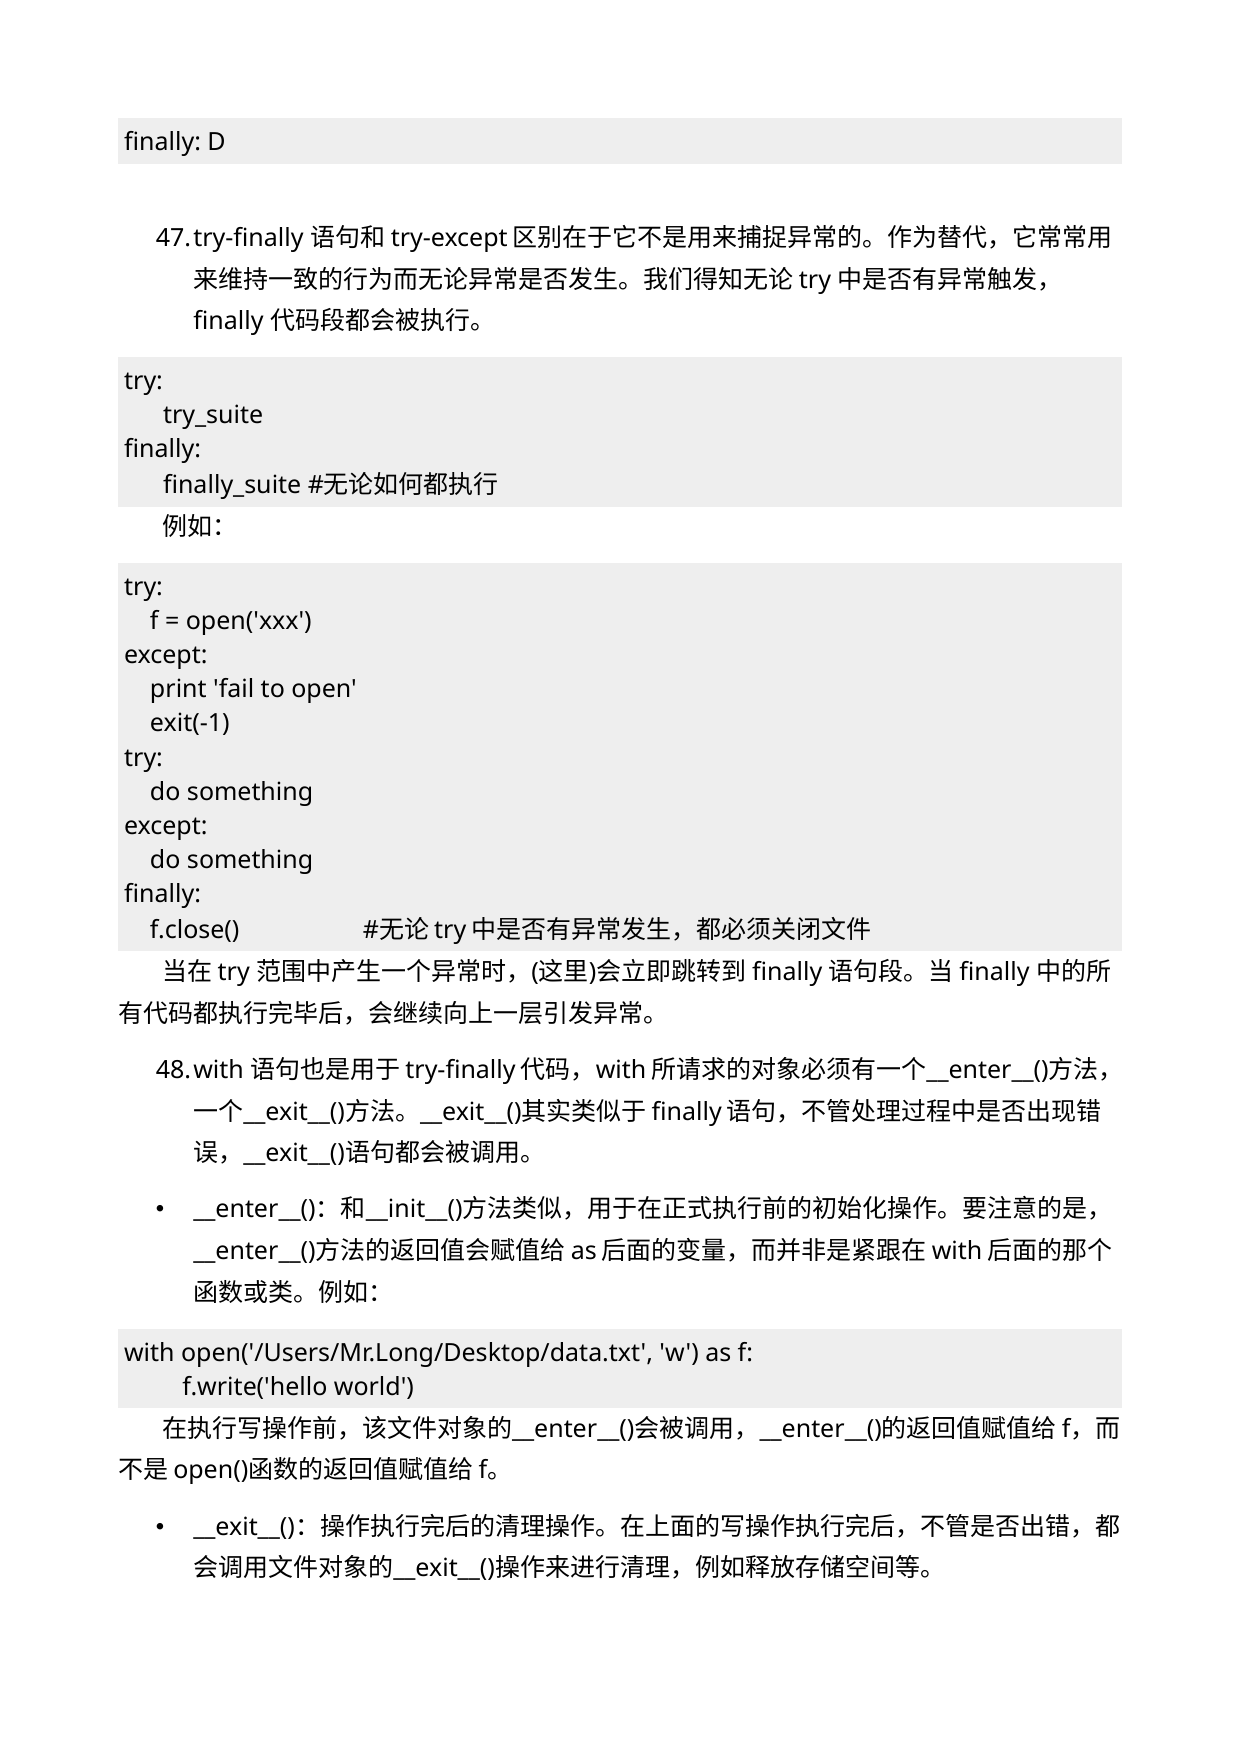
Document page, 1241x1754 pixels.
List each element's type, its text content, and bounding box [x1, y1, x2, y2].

text 例如： [118, 507, 1122, 543]
text 在执行写操作前，该文件对象的__enter__()会被调用，__enter__()的返回值赋值给f，而不是open()函数的返回值赋值给f。 [118, 1408, 1122, 1486]
table_header with open('/Users/Mr.Long/Desktop/data.txt', 'w') as f: f.write('hello world') [118, 1329, 1122, 1408]
list with 语句也是用于try-finally代码，with所请求的对象必须有一个__enter__()方法，一个__exit__()方法。__exit__()其实类似于finally语句，不管处理过程中是否出现错误，__exit__()语句都会被调用。 [156, 1049, 1122, 1169]
list __exit__()：操作执行完后的清理操作。在上面的写操作执行完后，不管是否出错，都会调用文件对象的__exit__()操作来进行清理，例如释放存储空间等。 [156, 1506, 1122, 1584]
list try-finally 语句和 try-except区别在于它不是用来捕捉异常的。作为替代，它常常用来维持一致的行为而无论异常是否发生。我们得知无论 try 中是否有异常触发，finally 代码段都会被执行。 [156, 217, 1122, 337]
text 当在 try 范围中产生一个异常时，(这里)会立即跳转到 finally 语句段。当 finally 中的所有代码都执行完毕后，会继续向上一层引发异常。 [118, 951, 1122, 1029]
list __enter__()：和__init__()方法类似，用于在正式执行前的初始化操作。要注意的是，__enter__()方法的返回值会赋值给as后面的变量，而并非是紧跟在with后面的那个函数或类。例如： [156, 1189, 1122, 1308]
table_header try: f = open('xxx') except: print 'fail to open' exit(-1) try: do something except: do something finally: f.close() #无论try中是否有异常发生，都必须关闭文件 [118, 563, 1122, 951]
table_header try: try_suite finally: finally_suite #无论如何都执行 [118, 357, 1122, 507]
table_header finally: D [118, 118, 1122, 164]
